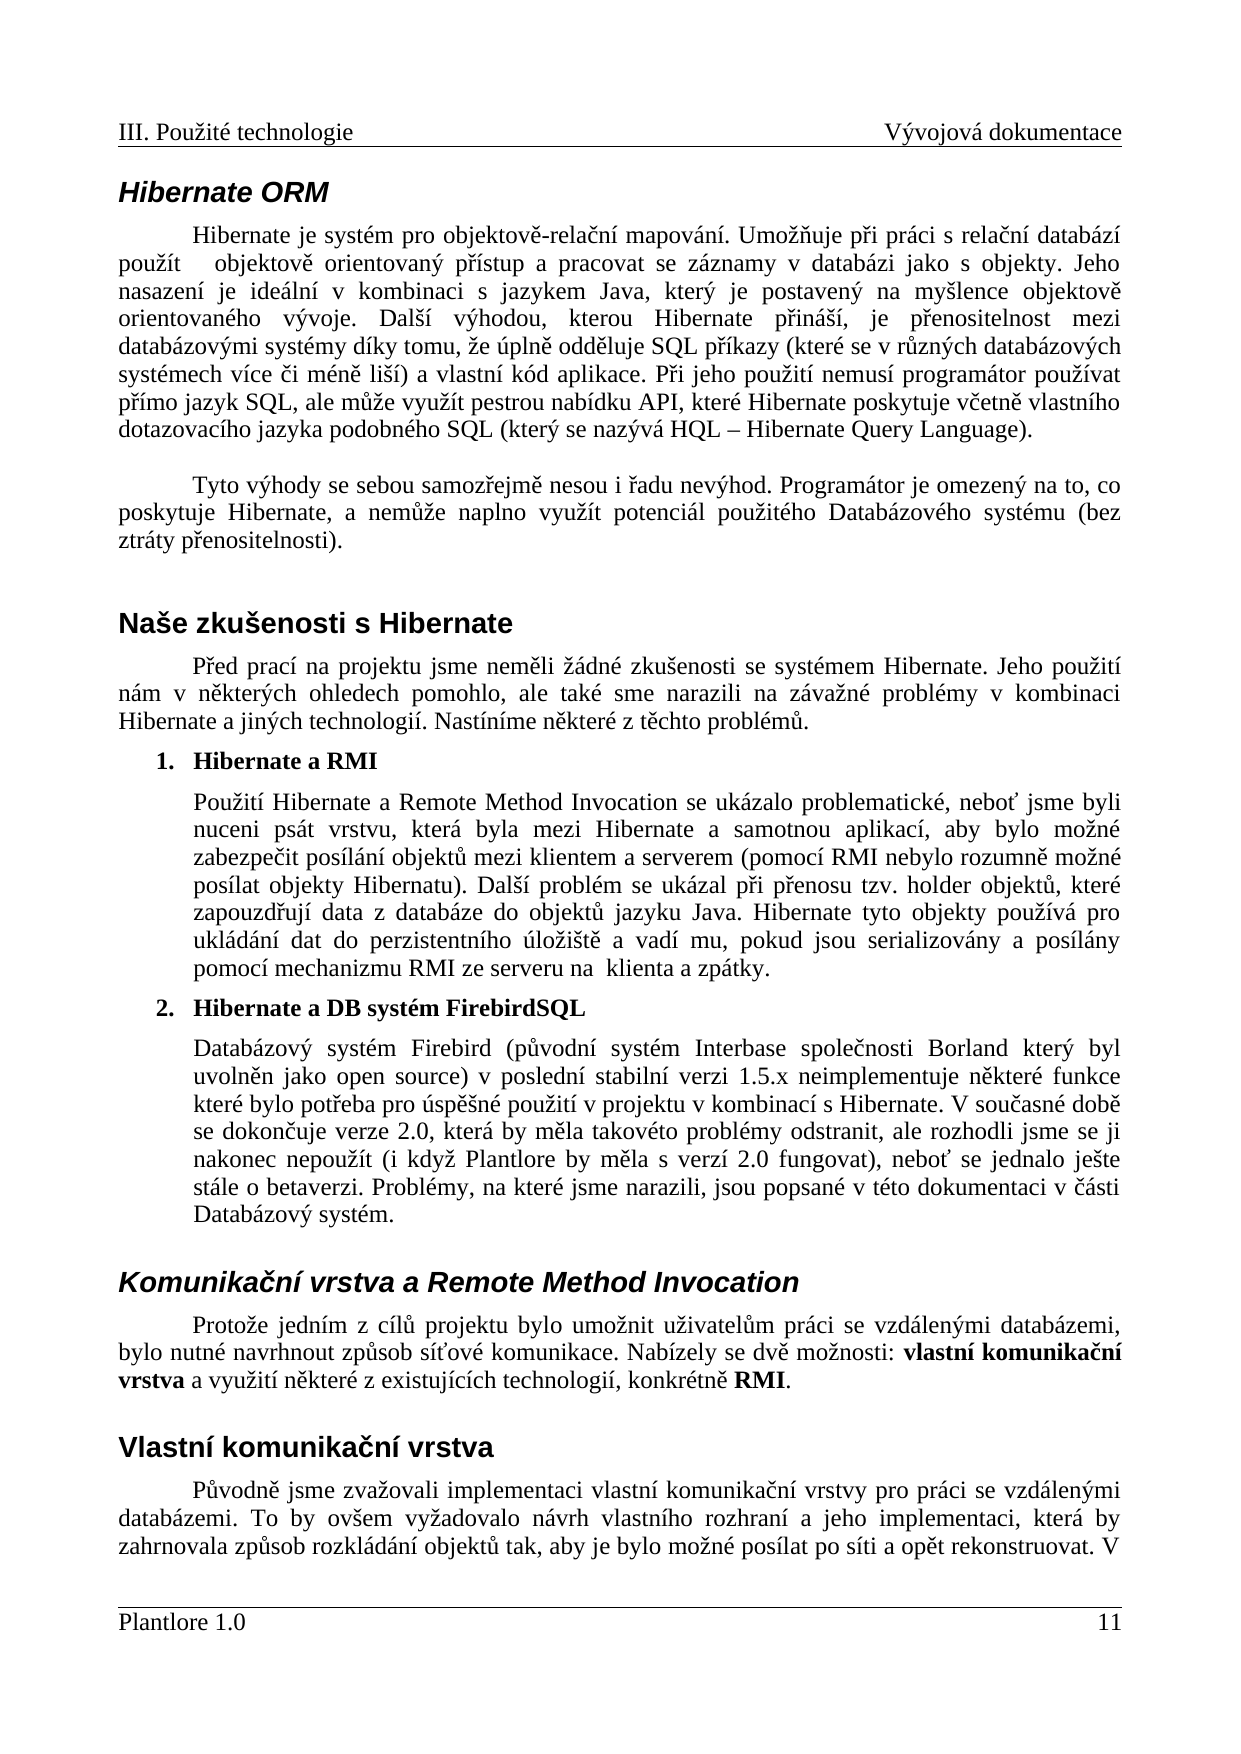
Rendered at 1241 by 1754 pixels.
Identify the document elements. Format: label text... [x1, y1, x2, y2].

list Hibernate a RMI [156, 747, 1122, 775]
subtitle Komunikační vrstva a Remote Method Invocation [118, 1266, 1122, 1298]
subtitle Vlastní komunikační vrstva [118, 1431, 1122, 1464]
subtitle Hibernate ORM [118, 176, 1122, 209]
text Protože jedním z cílů projektu bylo umožnit uživatelům práci se vzdálenými databázemi, bylo nutné navrhnout způsob síťové komunikace. Nabízely se dvě možnosti: vlastní komunikační vrstva a využití některé z existujících technologií, konkrétně RMI. [118, 1311, 1122, 1394]
text Hibernate je systém pro objektově-relační mapování. Umožňuje při práci s relační databází použít objektově orientovaný přístup a pracovat se záznamy v databázi jako s objekty. Jeho nasazení je ideální v kombinaci s jazykem Java, který je postavený na myšlence objektově orientovaného vývoje. Další výhodou, kterou Hibernate přináší, je přenositelnost mezi databázovými systémy díky tomu, že úplně odděluje SQL příkazy (které se v různých databázových systémech více či méně liší) a vlastní kód aplikace. Při jeho použití nemusí programátor používat přímo jazyk SQL, ale může využít pestrou nabídku API, které Hibernate poskytuje včetně vlastního dotazovacího jazyka podobného SQL (který se nazývá HQL – Hibernate Query Language). [118, 221, 1122, 443]
text Původně jsme zvažovali implementaci vlastní komunikační vrstvy pro práci se vzdálenými databázemi. To by ovšem vyžadovalo návrh vlastního rozhraní a jeho implementaci, která by zahrnovala způsob rozkládání objektů tak, aby je bylo možné posílat po síti a opět rekonstruovat. V [118, 1477, 1122, 1560]
list Databázový systém Firebird (původní systém Interbase společnosti Borland který byl uvolněn jako open source) v poslední stabilní verzi 1.5.x neimplementuje některé funkce které bylo potřeba pro úspěšné použití v projektu v kombinací s Hibernate. V současné době se dokončuje verze 2.0, která by měla takovéto problémy odstranit, ale rozhodli jsme se ji nakonec nepoužít (i když Plantlore by měla s verzí 2.0 fungovat), neboť se jednalo ješte stále o betaverzi. Problémy, na které jsme narazili, jsou popsané v této dokumentaci v části Databázový systém. [156, 1034, 1122, 1228]
text Tyto výhody se sebou samozřejmě nesou i řadu nevýhod. Programátor je omezený na to, co poskytuje Hibernate, a nemůže naplno využít potenciál použitého Databázového systému (bez ztráty přenositelnosti). [118, 471, 1122, 554]
text Před prací na projektu jsme neměli žádné zkušenosti se systémem Hibernate. Jeho použití nám v některých ohledech pomohlo, ale také sme narazili na závažné problémy v kombinaci Hibernate a jiných technologií. Nastíníme některé z těchto problémů. [118, 652, 1122, 735]
subtitle Naše zkušenosti s Hibernate [118, 607, 1122, 639]
list Použití Hibernate a Remote Method Invocation se ukázalo problematické, neboť jsme byli nuceni psát vrstvu, která byla mezi Hibernate a samotnou aplikací, aby bylo možné zabezpečit posílání objektů mezi klientem a serverem (pomocí RMI nebylo rozumně možné posílat objekty Hibernatu). Další problém se ukázal při přenosu tzv. holder objektů, které zapouzdřují data z databáze do objektů jazyku Java. Hibernate tyto objekty používá pro ukládání dat do perzistentního úložiště a vadí mu, pokud jsou serializovány a posílány pomocí mechanizmu RMI ze serveru na klienta a zpátky. [156, 788, 1122, 982]
list Hibernate a DB systém FirebirdSQL [156, 994, 1122, 1022]
